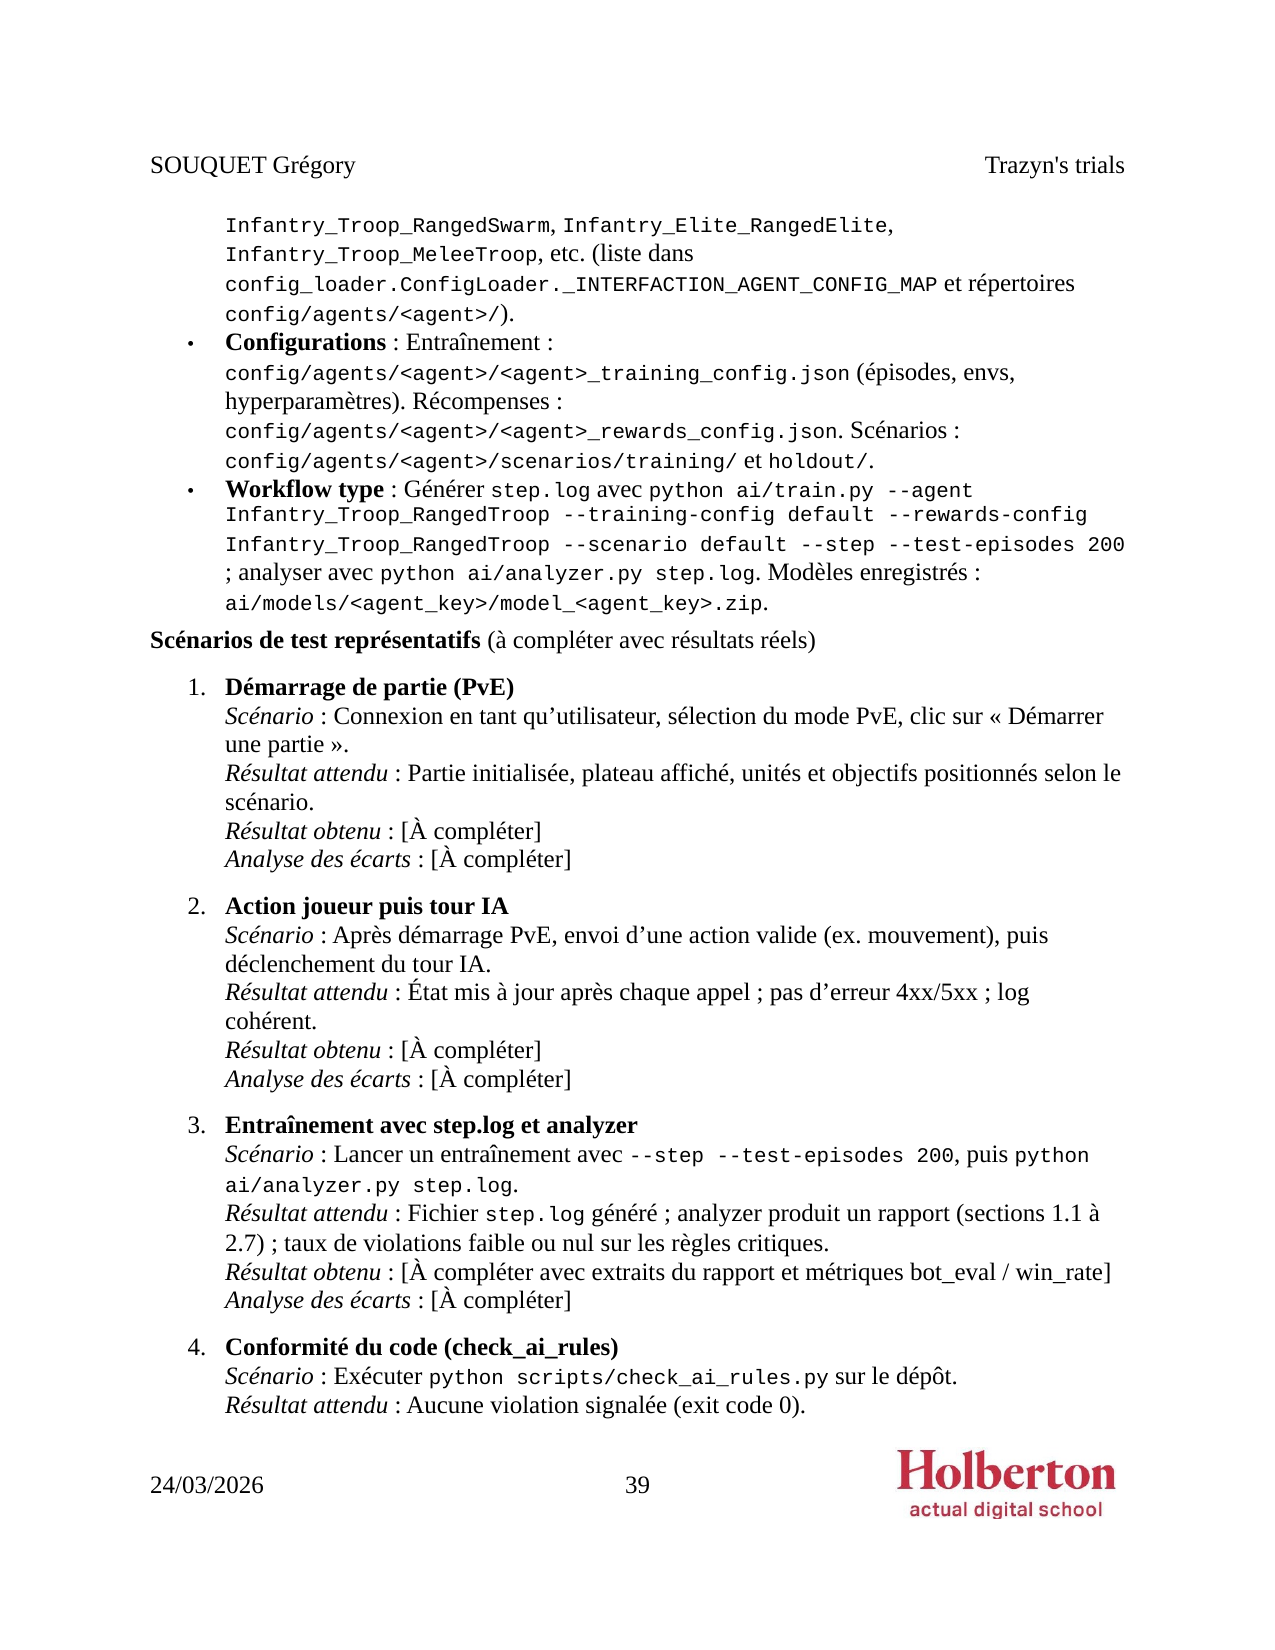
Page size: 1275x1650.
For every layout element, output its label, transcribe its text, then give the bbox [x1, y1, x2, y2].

list Conformité du code (check_ai_rules) Scénario : Exécuter python scripts/check_ai_rules.py sur le dépôt. Résultat attendu : Aucune violation signalée (exit code 0). [187, 1332, 1125, 1419]
list Infantry_Troop_RangedSwarm, Infantry_Elite_RangedElite, Infantry_Troop_MeleeTroop, etc. (liste dans config_loader.ConfigLoader._INTERFACTION_AGENT_CONFIG_MAP et répertoires config/agents/<agent>/). [187, 209, 1125, 327]
list Action joueur puis tour IA Scénario : Après démarrage PvE, envoi d’une action valide (ex. mouvement), puis déclenchement du tour IA. Résultat attendu : État mis à jour après chaque appel ; pas d’erreur 4xx/5xx ; log cohérent. Résultat obtenu : [À compléter] Analyse des écarts : [À compléter] [187, 891, 1125, 1092]
list Entraînement avec step.log et analyzer Scénario : Lancer un entraînement avec --step --test-episodes 200, puis python ai/analyzer.py step.log. Résultat attendu : Fichier step.log généré ; analyzer produit un rapport (sections 1.1 à 2.7) ; taux de violations faible ou nul sur les règles critiques. Résultat obtenu : [À compléter avec extraits du rapport et métriques bot_eval / win_rate] Analyse des écarts : [À compléter] [187, 1110, 1125, 1314]
text Scénarios de test représentatifs (à compléter avec résultats réels) [150, 625, 1125, 654]
list Configurations : Entraînement : config/agents/<agent>/<agent>_training_config.json (épisodes, envs, hyperparamètres). Récompenses : config/agents/<agent>/<agent>_rewards_config.json. Scénarios : config/agents/<agent>/scenarios/training/ et holdout/. [187, 327, 1125, 474]
picture [886, 1447, 1117, 1519]
list Démarrage de partie (PvE) Scénario : Connexion en tant qu’utilisateur, sélection du mode PvE, clic sur « Démarrer une partie ». Résultat attendu : Partie initialisée, plateau affiché, unités et objectifs positionnés selon le scénario. Résultat obtenu : [À compléter] Analyse des écarts : [À compléter] [187, 672, 1125, 873]
list Workflow type : Générer step.log avec python ai/train.py --agent Infantry_Troop_RangedTroop --training-config default --rewards-config Infantry_Troop_RangedTroop --scenario default --step --test-episodes 200 ; analyser avec python ai/analyzer.py step.log. Modèles enregistrés : ai/models/<agent_key>/model_<agent_key>.zip. [187, 474, 1125, 616]
